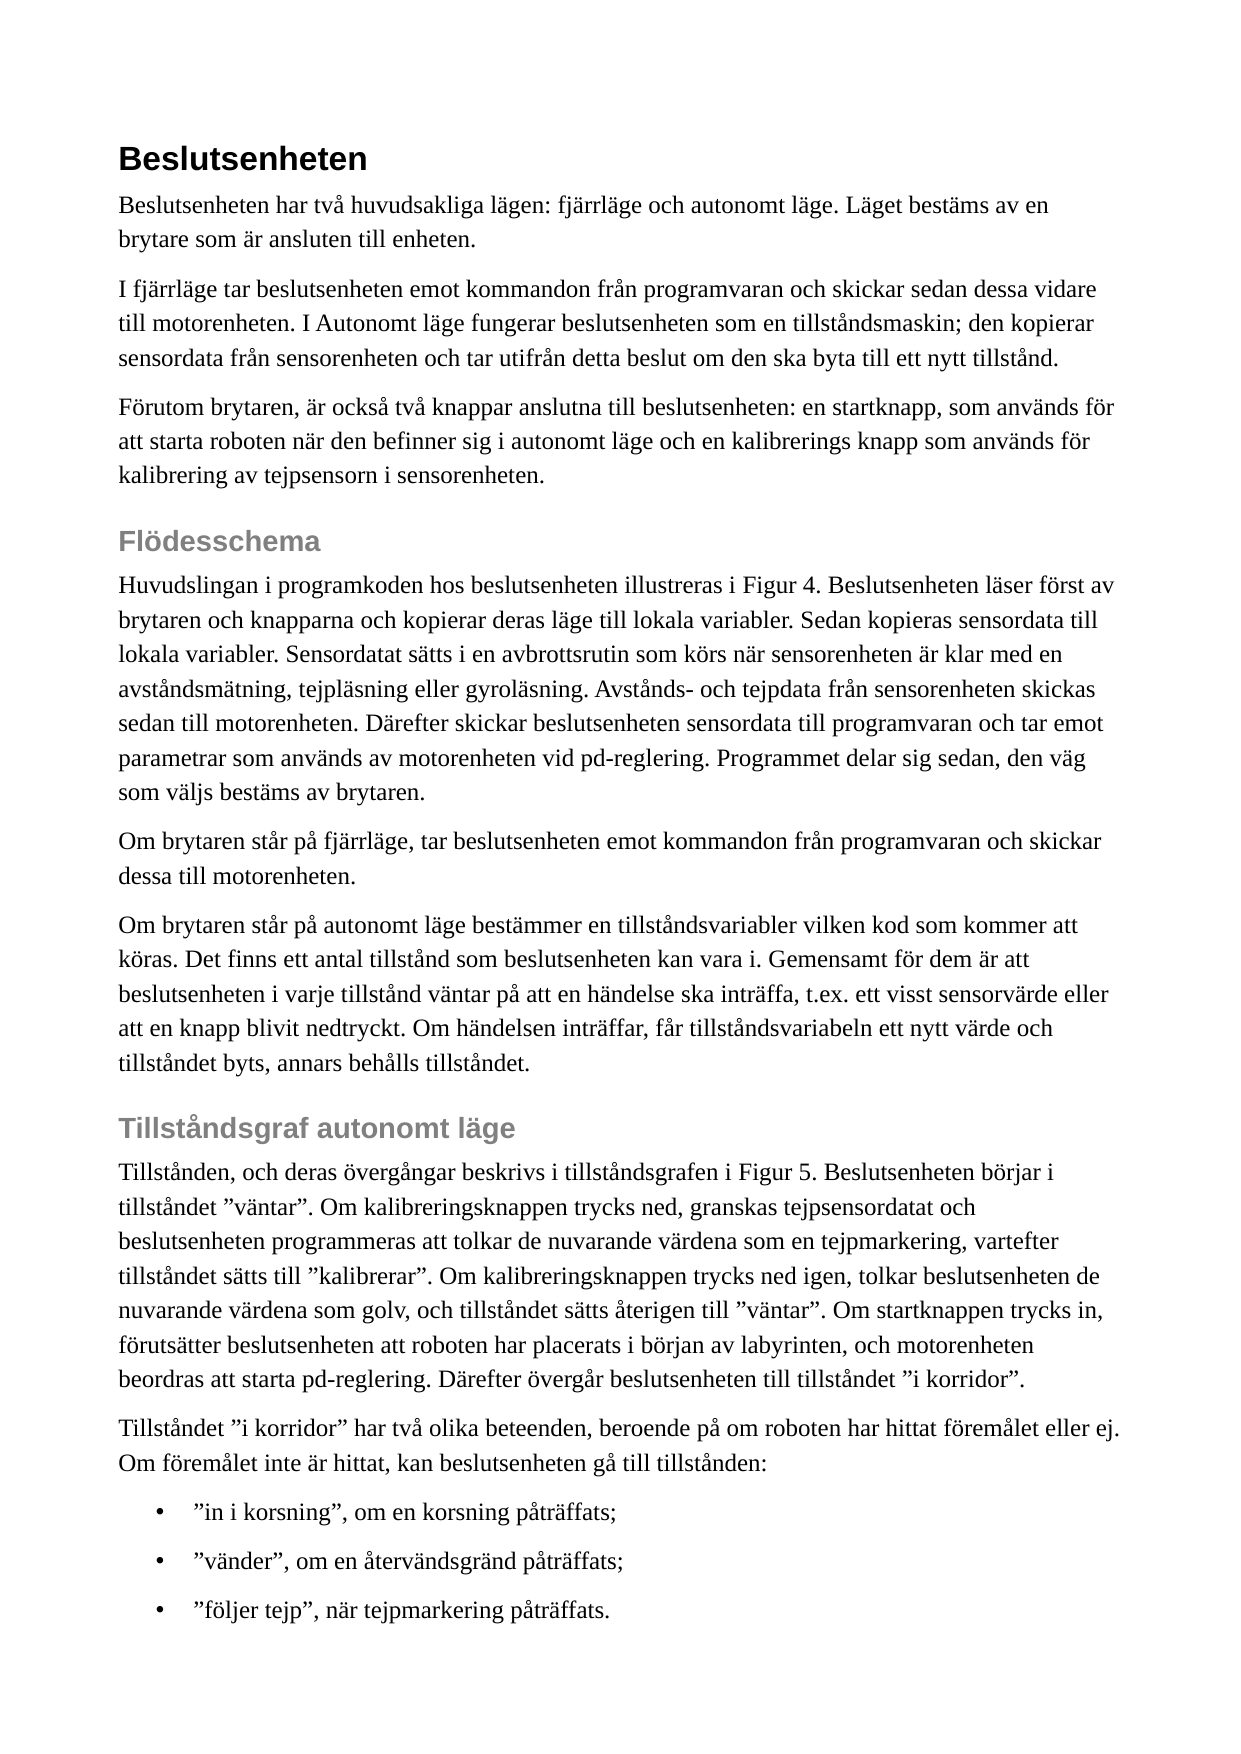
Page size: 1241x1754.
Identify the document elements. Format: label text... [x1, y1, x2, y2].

text I fjärrläge tar beslutsenheten emot kommandon från programvaran och skickar sedan dessa vidare till motorenheten. I Autonomt läge fungerar beslutsenheten som en tillståndsmaskin; den kopierar sensordata från sensorenheten och tar utifrån detta beslut om den ska byta till ett nytt tillstånd. [118, 274, 1122, 371]
text Huvudslingan i programkoden hos beslutsenheten illustreras i Figur 4. Beslutsenheten läser först av brytaren och knapparna och kopierar deras läge till lokala variabler. Sedan kopieras sensordata till lokala variabler. Sensordatat sätts i en avbrottsrutin som körs när sensorenheten är klar med en avståndsmätning, tejpläsning eller gyroläsning. Avstånds- och tejpdata från sensorenheten skickas sedan till motorenheten. Därefter skickar beslutsenheten sensordata till programvaran och tar emot parametrar som används av motorenheten vid pd-reglering. Programmet delar sig sedan, den väg som väljs bestäms av brytaren. [118, 570, 1122, 806]
list ”följer tejp”, när tejpmarkering påträffats. [156, 1595, 1122, 1624]
subtitle Beslutsenheten [118, 139, 1122, 178]
list ”in i korsning”, om en korsning påträffats; [156, 1497, 1122, 1526]
subtitle Flödesschema [118, 524, 1122, 558]
list ”vänder”, om en återvändsgränd påträffats; [156, 1546, 1122, 1575]
text Tillstånden, och deras övergångar beskrivs i tillståndsgrafen i Figur 5. Beslutsenheten börjar i tillståndet ”väntar”. Om kalibreringsknappen trycks ned, granskas tejpsensordatat och beslutsenheten programmeras att tolkar de nuvarande värdena som en tejpmarkering, vartefter tillståndet sätts till ”kalibrerar”. Om kalibreringsknappen trycks ned igen, tolkar beslutsenheten de nuvarande värdena som golv, och tillståndet sätts återigen till ”väntar”. Om startknappen trycks in, förutsätter beslutsenheten att roboten har placerats i början av labyrinten, och motorenheten beordras att starta pd-reglering. Därefter övergår beslutsenheten till tillståndet ”i korridor”. [118, 1157, 1122, 1393]
text Om brytaren står på fjärrläge, tar beslutsenheten emot kommandon från programvaran och skickar dessa till motorenheten. [118, 826, 1122, 889]
text Om brytaren står på autonomt läge bestämmer en tillståndsvariabler vilken kod som kommer att köras. Det finns ett antal tillstånd som beslutsenheten kan vara i. Gemensamt för dem är att beslutsenheten i varje tillstånd väntar på att en händelse ska inträffa, t.ex. ett visst sensorvärde eller att en knapp blivit nedtryckt. Om händelsen inträffar, får tillståndsvariabeln ett nytt värde och tillståndet byts, annars behålls tillståndet. [118, 910, 1122, 1076]
text Beslutsenheten har två huvudsakliga lägen: fjärrläge och autonomt läge. Läget bestäms av en brytare som är ansluten till enheten. [118, 190, 1122, 253]
text Förutom brytaren, är också två knappar anslutna till beslutsenheten: en startknapp, som används för att starta roboten när den befinner sig i autonomt läge och en kalibrerings knapp som används för kalibrering av tejpsensorn i sensorenheten. [118, 392, 1122, 489]
subtitle Tillståndsgraf autonomt läge [118, 1111, 1122, 1145]
text Tillståndet ”i korridor” har två olika beteenden, beroende på om roboten har hittat föremålet eller ej. Om föremålet inte är hittat, kan beslutsenheten gå till tillstånden: [118, 1413, 1122, 1477]
